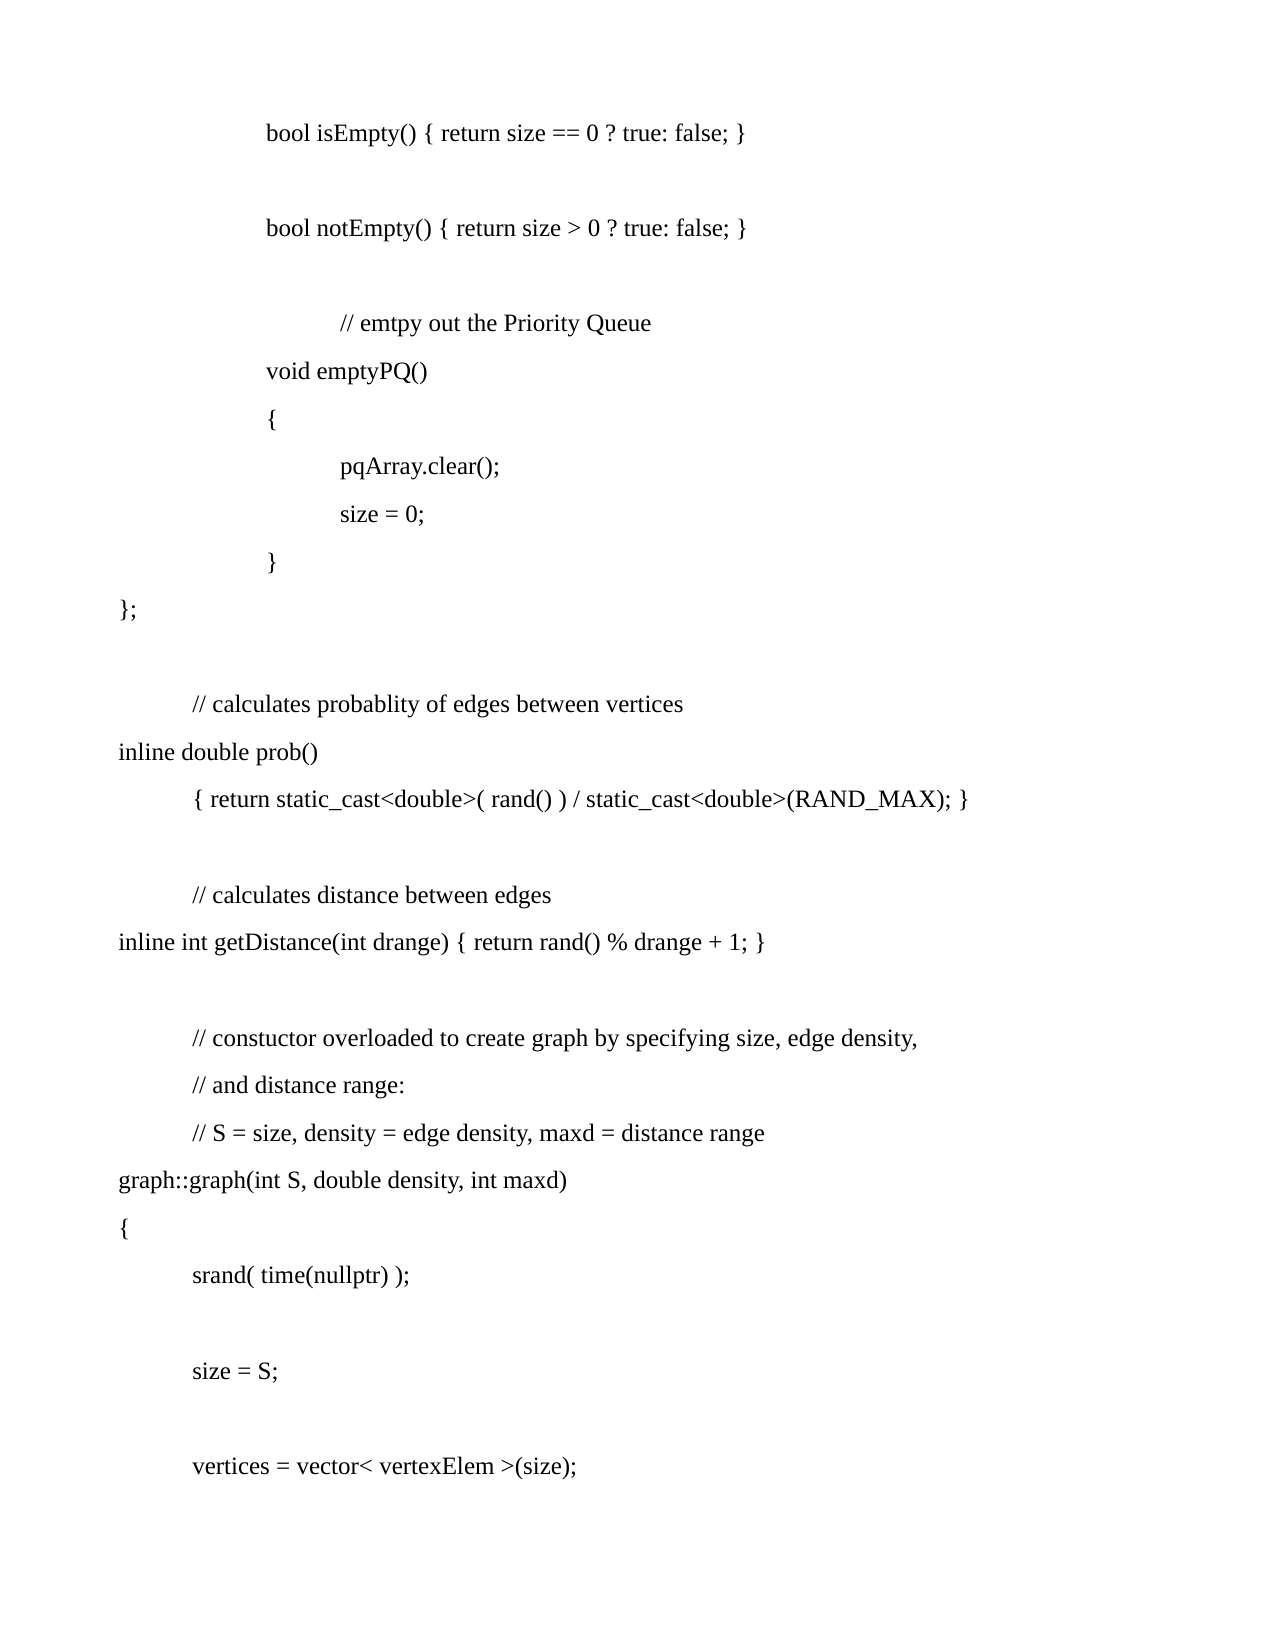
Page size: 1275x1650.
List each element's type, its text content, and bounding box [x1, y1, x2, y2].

text inline int getDistance(int drange) { return rand() % drange + 1; } [118, 927, 1157, 956]
text size = 0; [118, 499, 1157, 528]
text // and distance range: [118, 1070, 1157, 1099]
text graph::graph(int S, double density, int maxd) [118, 1165, 1157, 1194]
text srand( time(nullptr) ); [118, 1261, 1157, 1289]
text } [118, 547, 1157, 575]
text bool notEmpty() { return size > 0 ? true: false; } [118, 213, 1157, 242]
text inline double prob() [118, 737, 1157, 766]
text { return static_cast<double>( rand() ) / static_cast<double>(RAND_MAX); } [118, 784, 1157, 813]
text // S = size, density = edge density, maxd = distance range [118, 1118, 1157, 1147]
text // calculates distance between edges [118, 880, 1157, 908]
text size = S; [118, 1356, 1157, 1384]
text // calculates probablity of edges between vertices [118, 689, 1157, 718]
text // constuctor overloaded to create graph by specifying size, edge density, [118, 1023, 1157, 1051]
text void emptyPQ() [118, 356, 1157, 385]
text pqArray.clear(); [118, 451, 1157, 480]
text { [118, 1213, 1157, 1242]
text bool isEmpty() { return size == 0 ? true: false; } [118, 118, 1157, 147]
text }; [118, 594, 1157, 623]
text // emtpy out the Priority Queue [118, 308, 1157, 337]
text vertices = vector< vertexElem >(size); [118, 1451, 1157, 1480]
text { [118, 404, 1157, 432]
